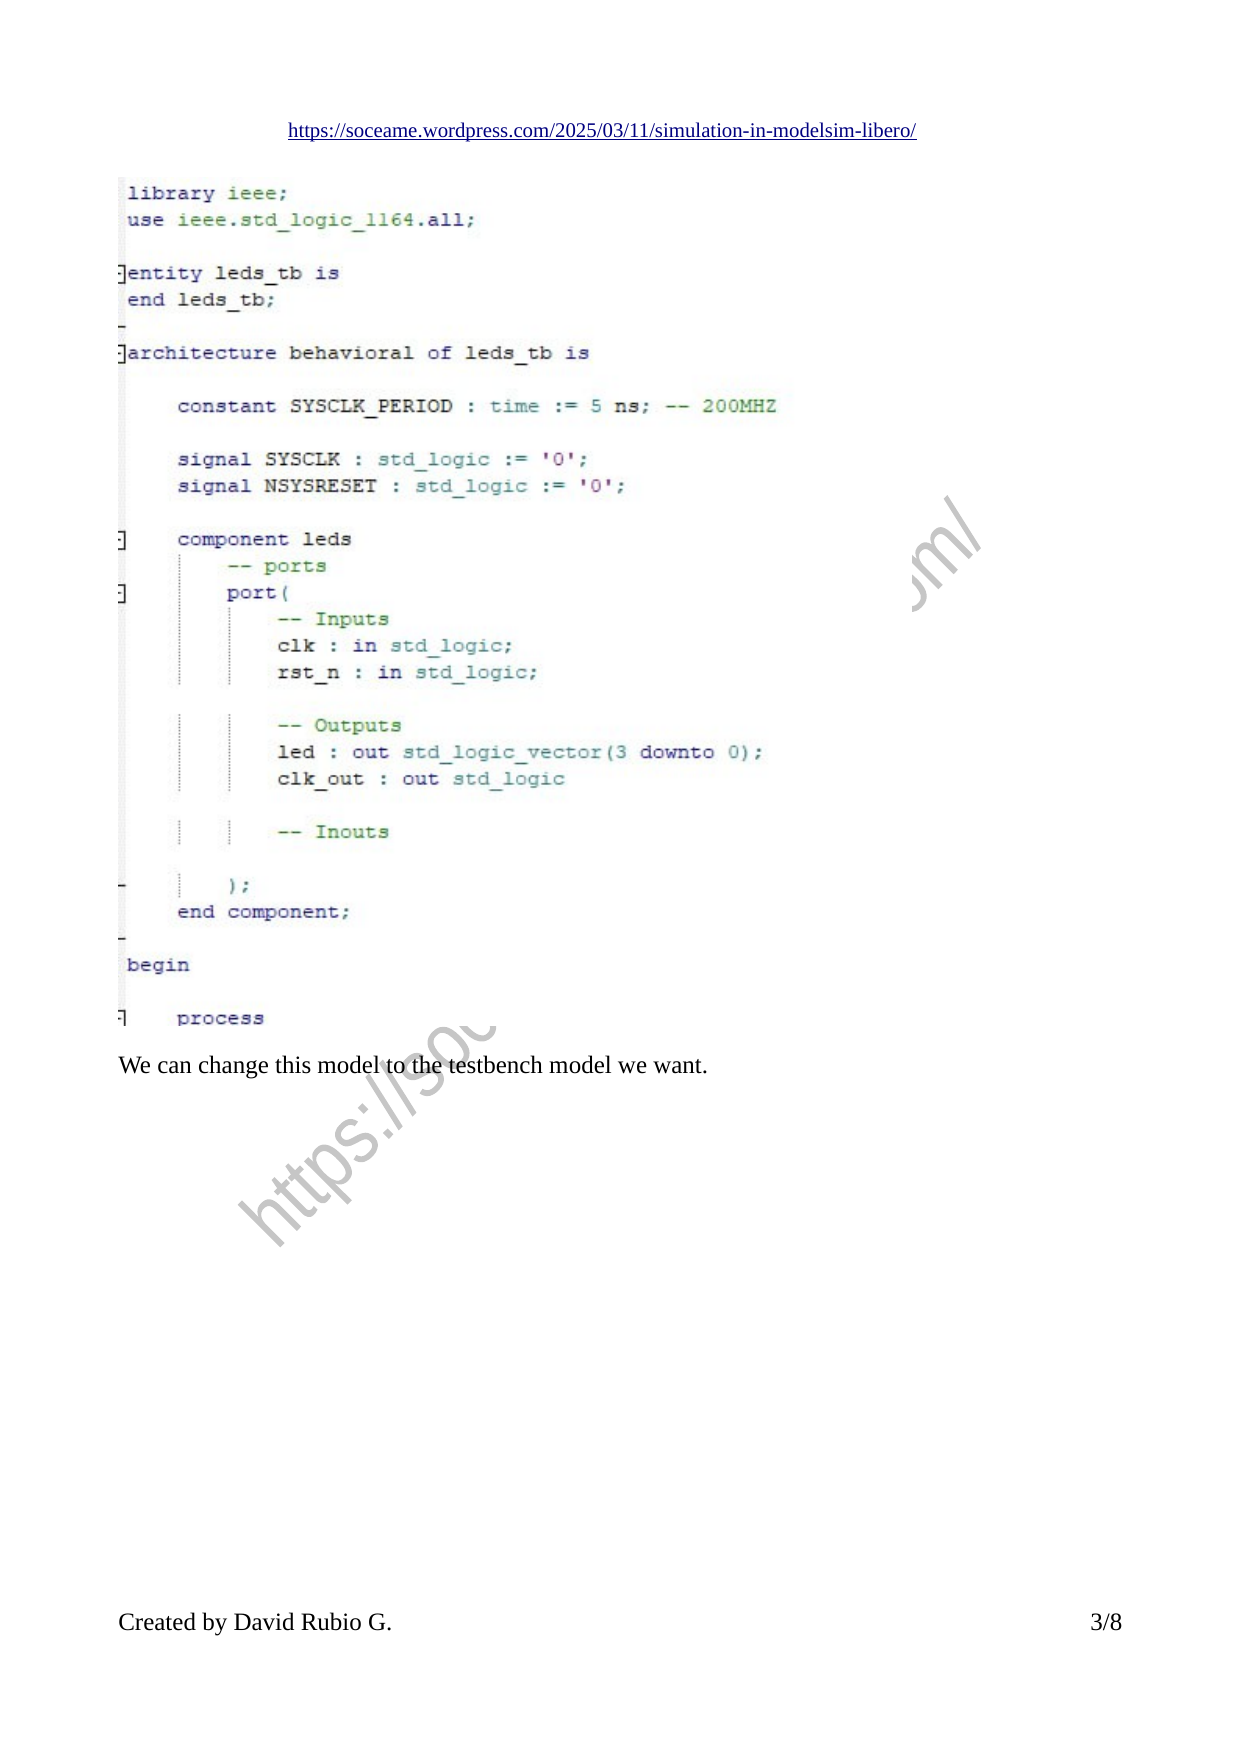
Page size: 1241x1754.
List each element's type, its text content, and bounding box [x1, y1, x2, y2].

text We can change this model to the testbench model we want. [437, 1050, 1122, 1078]
picture [118, 177, 912, 1026]
text We can change this model to the testbench model we want. [118, 1050, 437, 1078]
